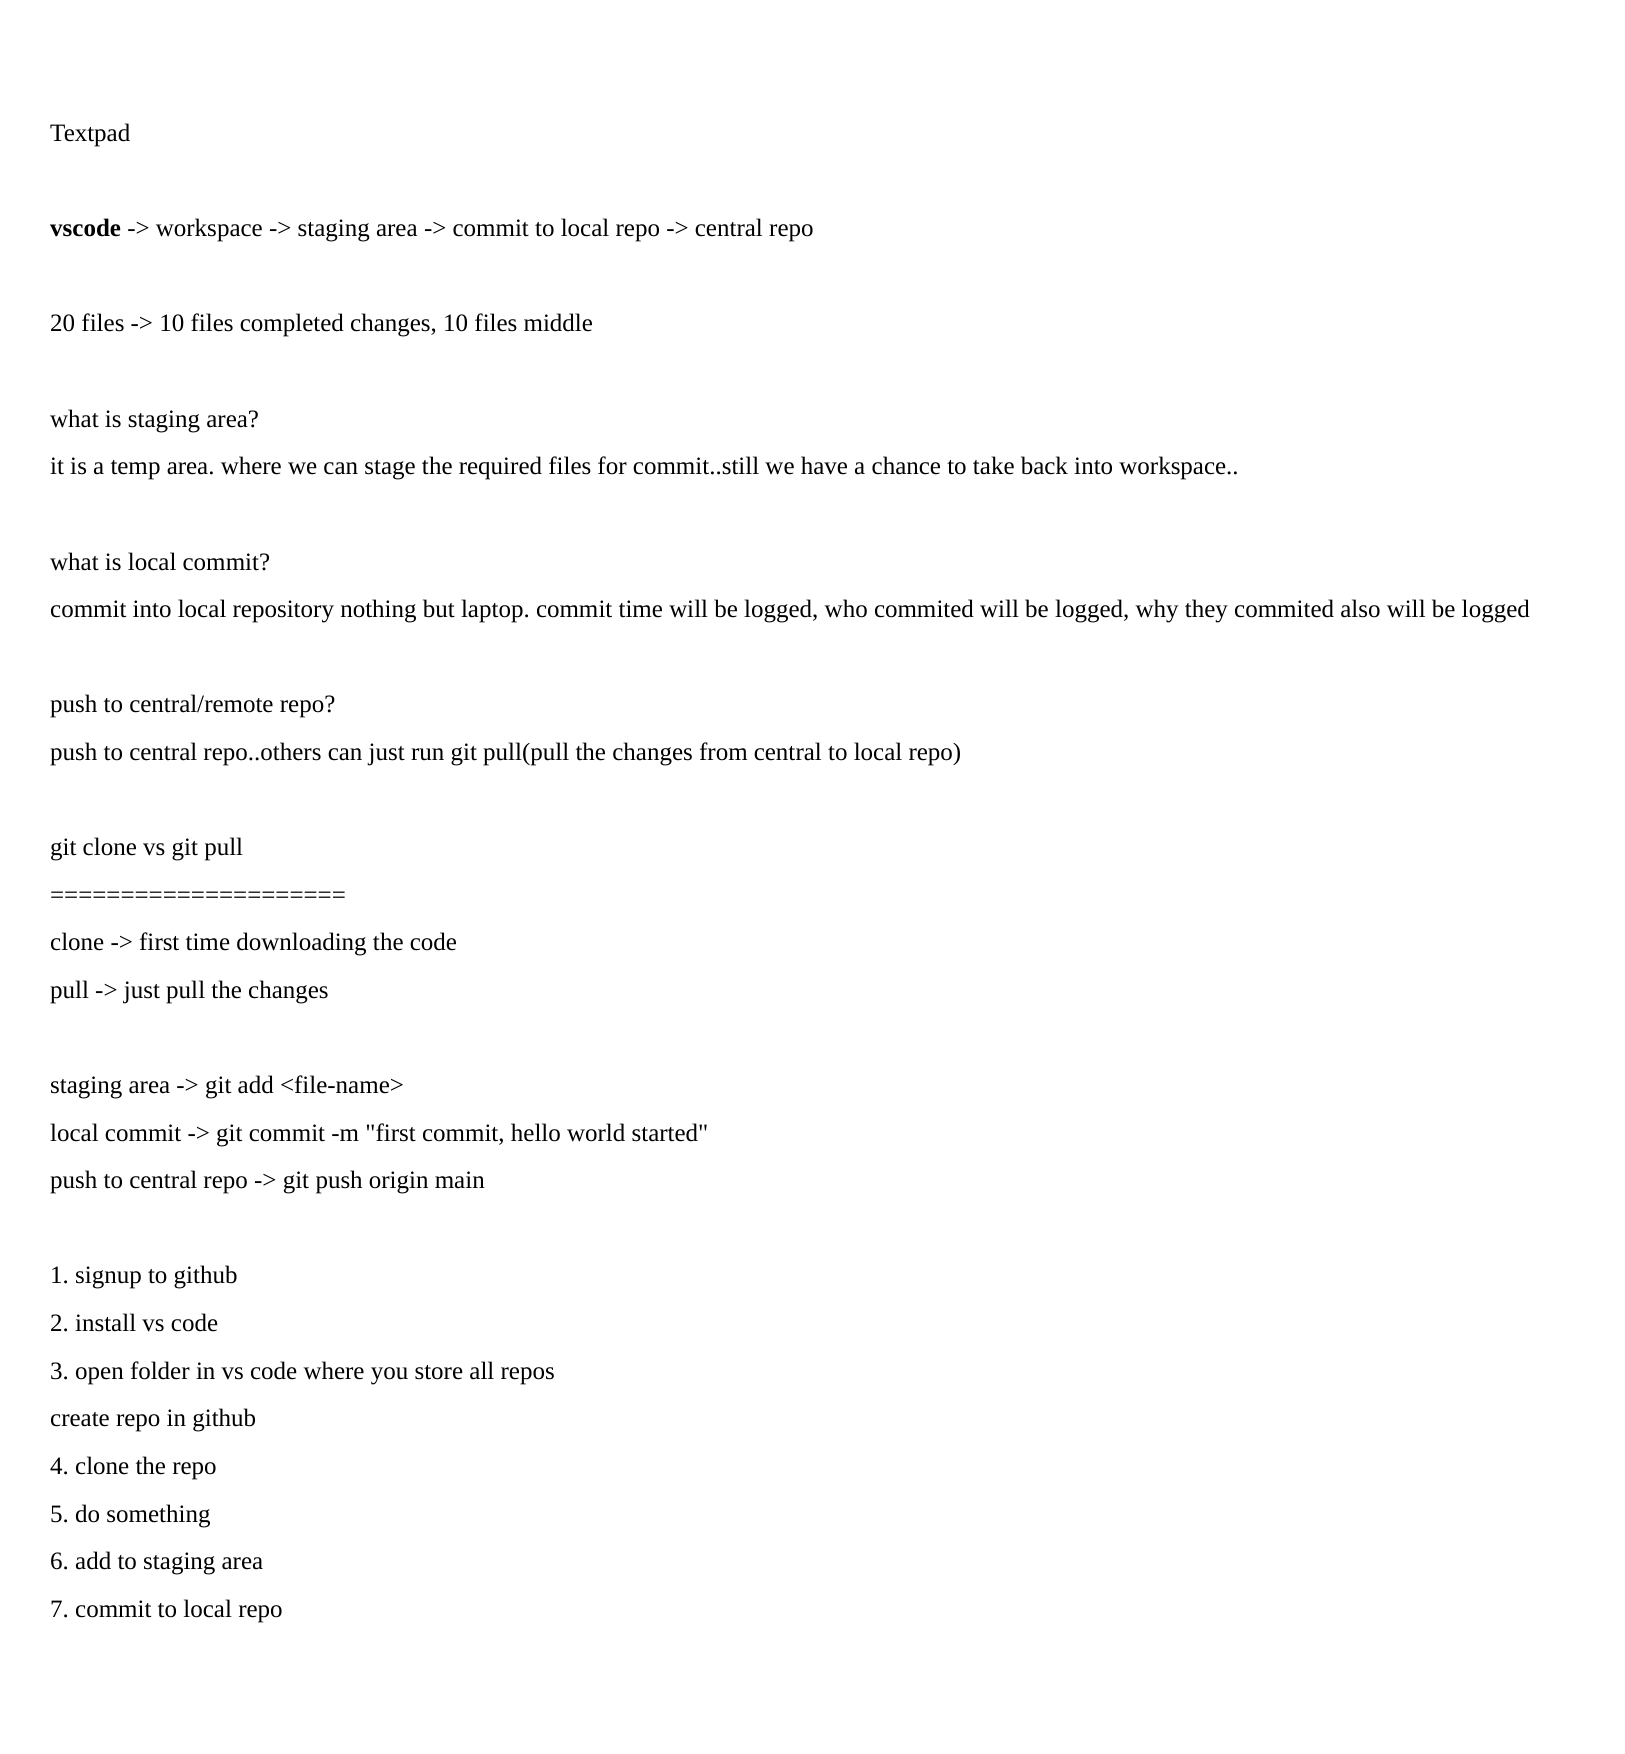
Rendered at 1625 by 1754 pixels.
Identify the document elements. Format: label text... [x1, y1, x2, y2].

text commit into local repository nothing but laptop. commit time will be logged, who commited will be logged, why they commited also will be logged [50, 594, 1562, 623]
text push to central/remote repo? [50, 689, 1562, 718]
text 1. signup to github [50, 1261, 1562, 1289]
text 5. do something [50, 1499, 1562, 1527]
text git clone vs git pull [50, 832, 1562, 861]
text 20 files -> 10 files completed changes, 10 files middle [50, 308, 1562, 337]
text push to central repo -> git push origin main [50, 1165, 1562, 1194]
text 2. install vs code [50, 1308, 1562, 1337]
text ===================== [50, 880, 1562, 908]
text pull -> just pull the changes [50, 975, 1562, 1004]
text 6. add to staging area [50, 1546, 1562, 1575]
text local commit -> git commit -m "first commit, hello world started" [50, 1118, 1562, 1147]
text 3. open folder in vs code where you store all repos [50, 1356, 1562, 1384]
text Textpad [50, 118, 1562, 147]
text 7. commit to local repo [50, 1594, 1562, 1623]
text vscode -> workspace -> staging area -> commit to local repo -> central repo [50, 213, 1562, 242]
text 4. clone the repo [50, 1451, 1562, 1480]
text create repo in github [50, 1403, 1562, 1432]
text clone -> first time downloading the code [50, 927, 1562, 956]
text what is local commit? [50, 547, 1562, 575]
text staging area -> git add <file-name> [50, 1070, 1562, 1099]
text what is staging area? [50, 404, 1562, 432]
text push to central repo..others can just run git pull(pull the changes from central to local repo) [50, 737, 1562, 766]
text it is a temp area. where we can stage the required files for commit..still we have a chance to take back into workspace.. [50, 451, 1562, 480]
